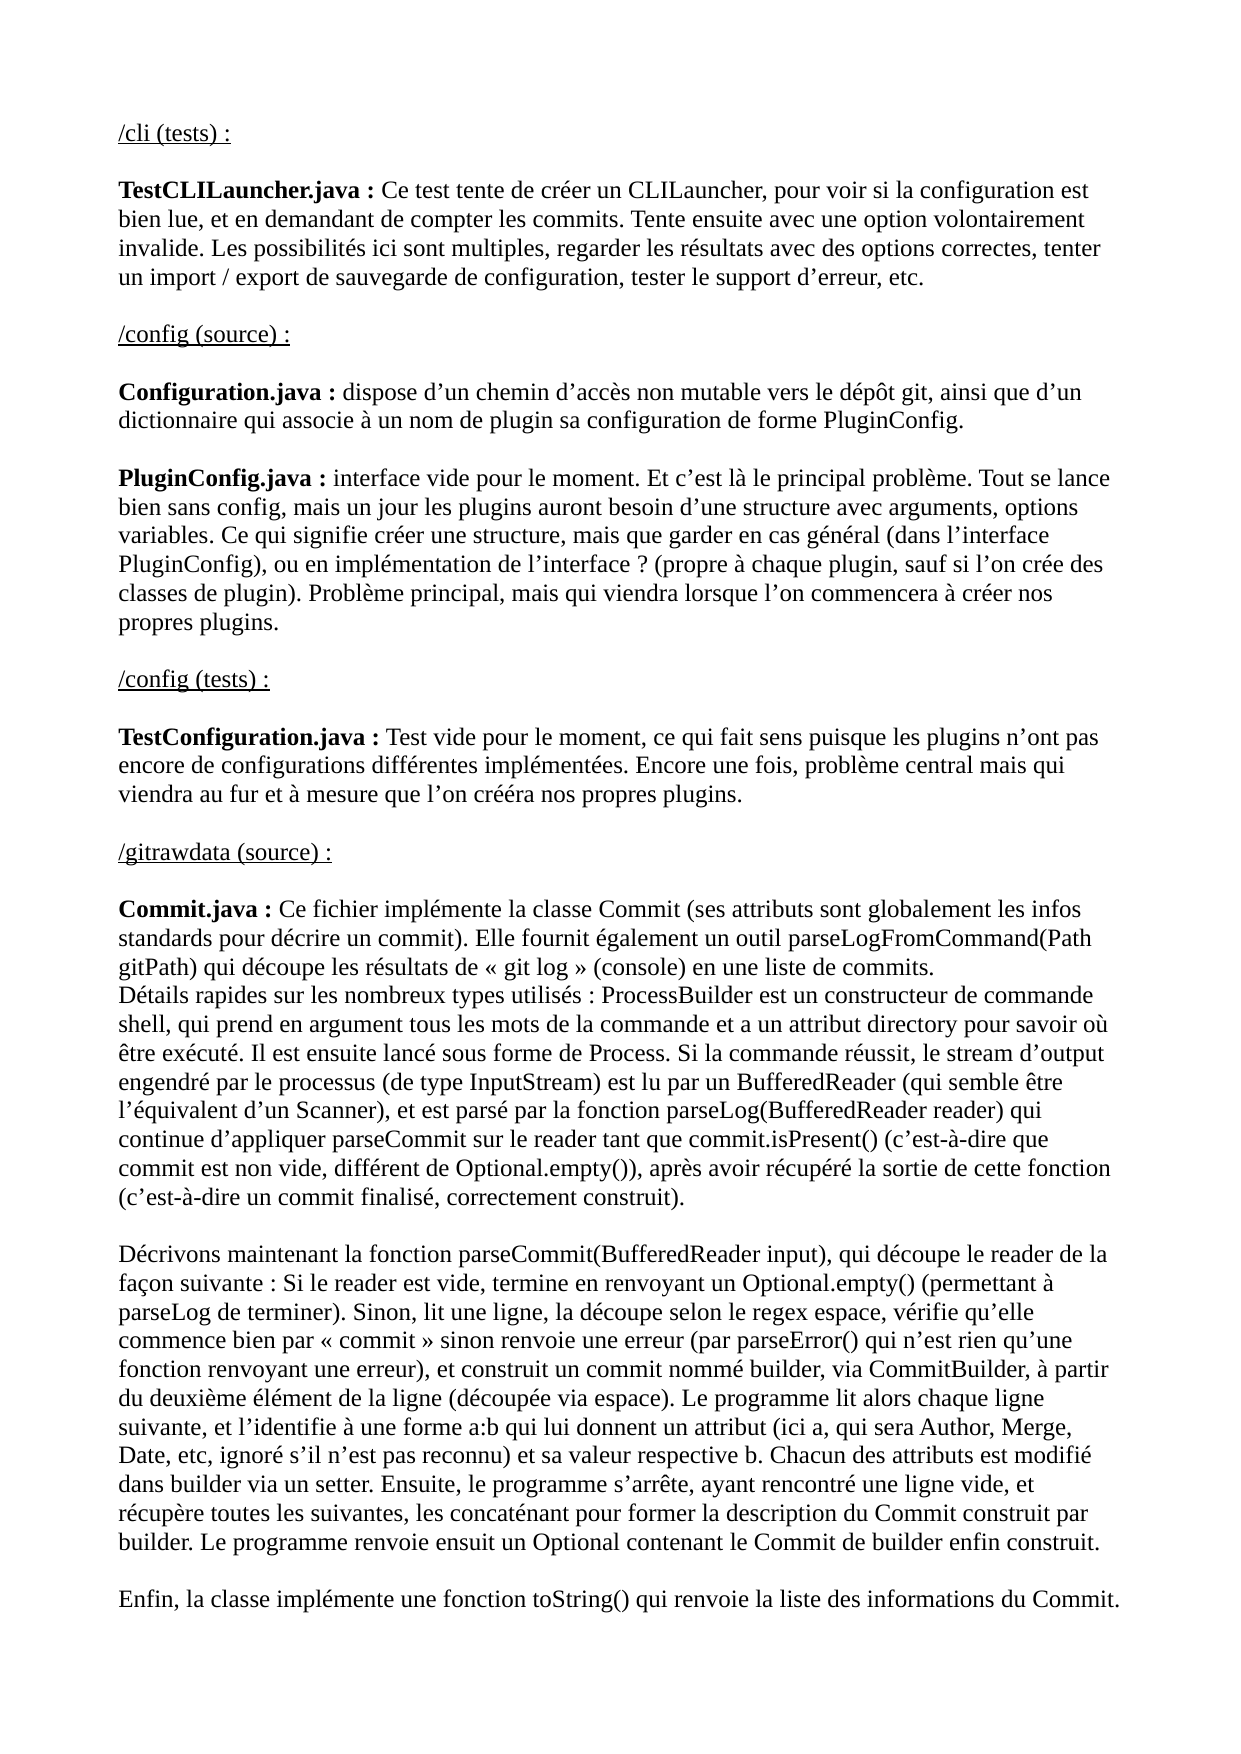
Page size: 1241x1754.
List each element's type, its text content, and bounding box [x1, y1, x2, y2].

text PluginConfig.java : interface vide pour le moment. Et c’est là le principal problème. Tout se lance bien sans config, mais un jour les plugins auront besoin d’une structure avec arguments, options variables. Ce qui signifie créer une structure, mais que garder en cas général (dans l’interface PluginConfig), ou en implémentation de l’interface ? (propre à chaque plugin, sauf si l’on crée des classes de plugin). Problème principal, mais qui viendra lorsque l’on commencera à créer nos propres plugins. [118, 463, 1122, 636]
text /cli (tests) : [118, 118, 1122, 147]
text Enfin, la classe implémente une fonction toString() qui renvoie la liste des informations du Commit. [118, 1584, 1122, 1613]
text Commit.java : Ce fichier implémente la classe Commit (ses attributs sont globalement les infos standards pour décrire un commit). Elle fournit également un outil parseLogFromCommand(Path gitPath) qui découpe les résultats de « git log » (console) en une liste de commits. [118, 894, 1122, 981]
text /config (source) : [118, 319, 1122, 348]
text Décrivons maintenant la fonction parseCommit(BufferedReader input), qui découpe le reader de la façon suivante : Si le reader est vide, termine en renvoyant un Optional.empty() (permettant à parseLog de terminer). Sinon, lit une ligne, la découpe selon le regex espace, vérifie qu’elle commence bien par « commit » sinon renvoie une erreur (par parseError() qui n’est rien qu’une fonction renvoyant une erreur), et construit un commit nommé builder, via CommitBuilder, à partir du deuxième élément de la ligne (découpée via espace). Le programme lit alors chaque ligne suivante, et l’identifie à une forme a:b qui lui donnent un attribut (ici a, qui sera Author, Merge, Date, etc, ignoré s’il n’est pas reconnu) et sa valeur respective b. Chacun des attributs est modifié dans builder via un setter. Ensuite, le programme s’arrête, ayant rencontré une ligne vide, et récupère toutes les suivantes, les concaténant pour former la description du Commit construit par builder. Le programme renvoie ensuit un Optional contenant le Commit de builder enfin construit. [118, 1239, 1122, 1556]
text /config (tests) : [118, 664, 1122, 693]
text Configuration.java : dispose d’un chemin d’accès non mutable vers le dépôt git, ainsi que d’un dictionnaire qui associe à un nom de plugin sa configuration de forme PluginConfig. [118, 377, 1122, 434]
text TestCLILauncher.java : Ce test tente de créer un CLILauncher, pour voir si la configuration est bien lue, et en demandant de compter les commits. Tente ensuite avec une option volontairement invalide. Les possibilités ici sont multiples, regarder les résultats avec des options correctes, tenter un import / export de sauvegarde de configuration, tester le support d’erreur, etc. [118, 176, 1122, 291]
text TestConfiguration.java : Test vide pour le moment, ce qui fait sens puisque les plugins n’ont pas encore de configurations différentes implémentées. Encore une fois, problème central mais qui viendra au fur et à mesure que l’on crééra nos propres plugins. [118, 722, 1122, 808]
text Détails rapides sur les nombreux types utilisés : ProcessBuilder est un constructeur de commande shell, qui prend en argument tous les mots de la commande et a un attribut directory pour savoir où être exécuté. Il est ensuite lancé sous forme de Process. Si la commande réussit, le stream d’output engendré par le processus (de type InputStream) est lu par un BufferedReader (qui semble être l’équivalent d’un Scanner), et est parsé par la fonction parseLog(BufferedReader reader) qui continue d’appliquer parseCommit sur le reader tant que commit.isPresent() (c’est-à-dire que commit est non vide, différent de Optional.empty()), après avoir récupéré la sortie de cette fonction (c’est-à-dire un commit finalisé, correctement construit). [118, 981, 1122, 1211]
text /gitrawdata (source) : [118, 837, 1122, 866]
